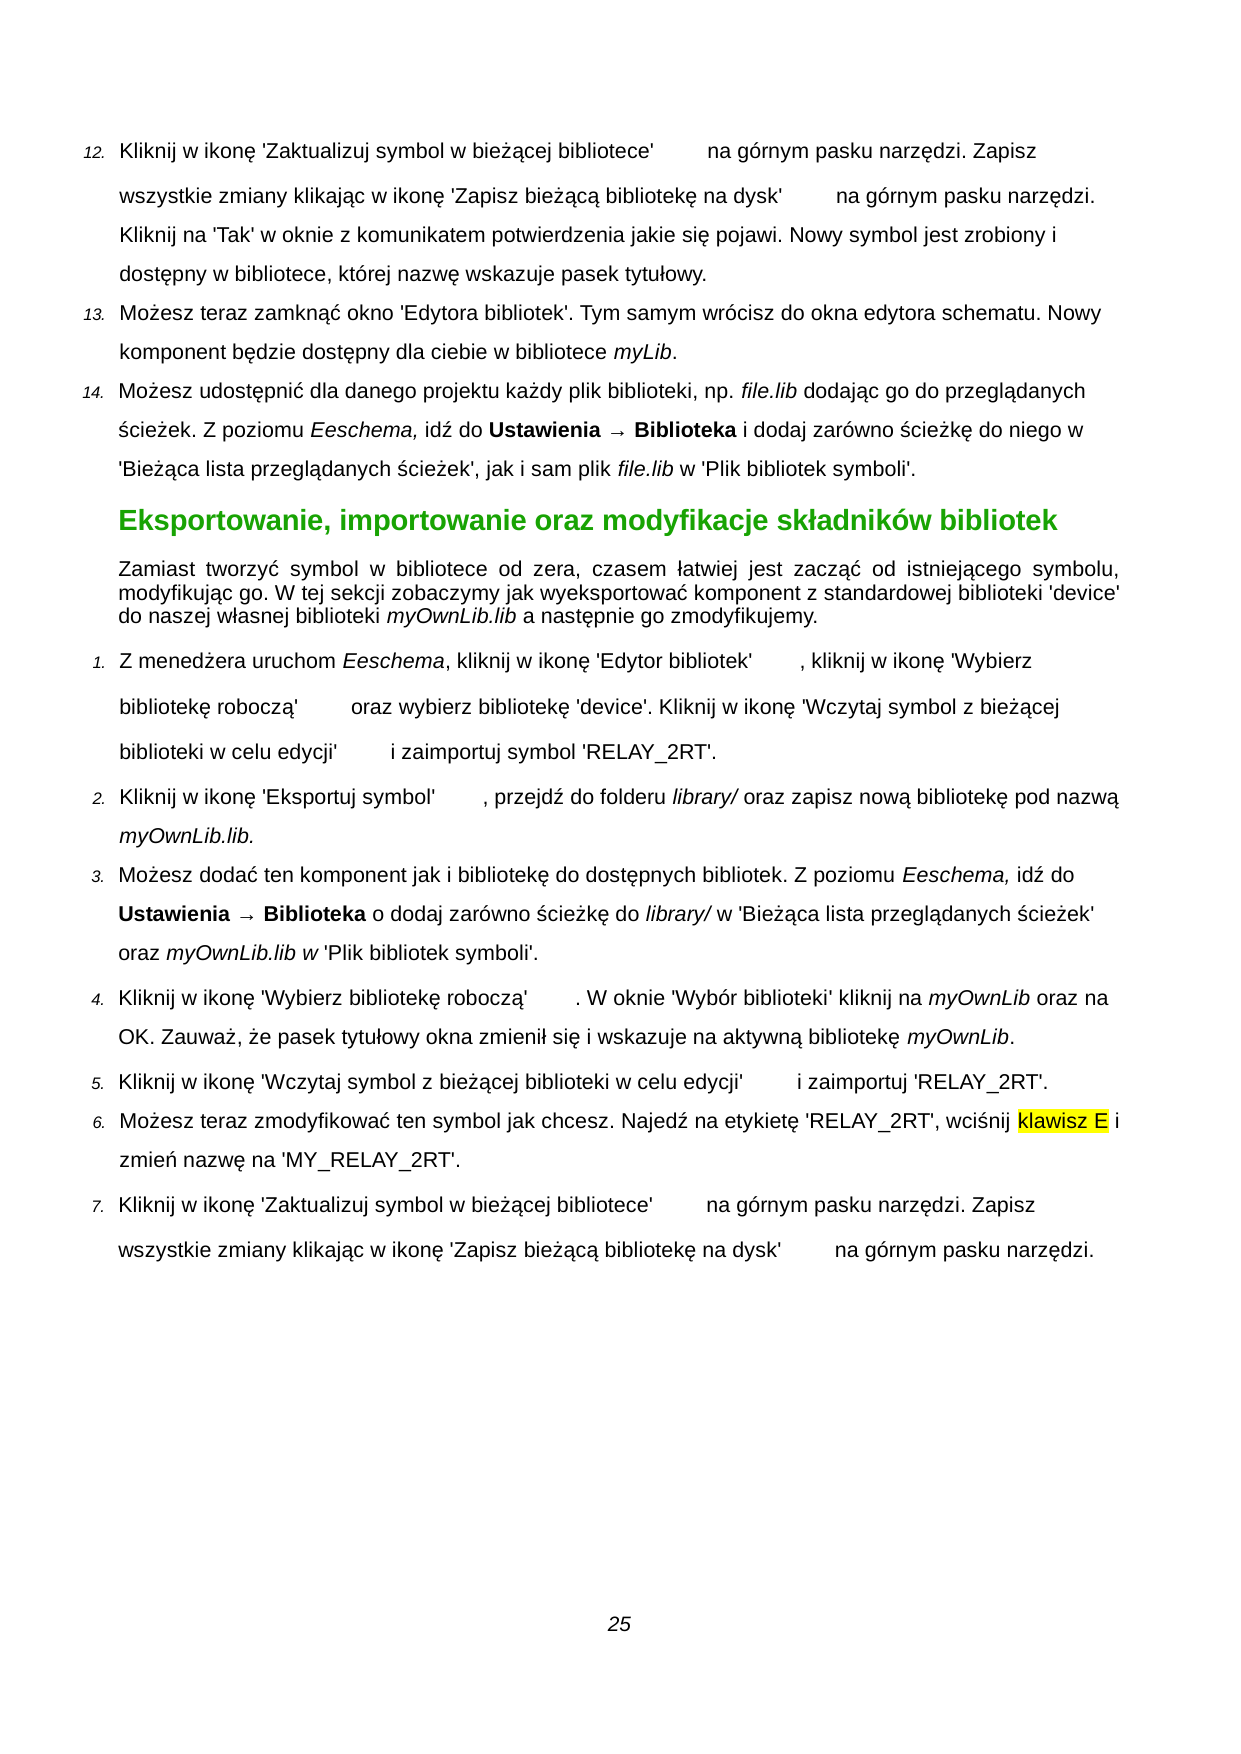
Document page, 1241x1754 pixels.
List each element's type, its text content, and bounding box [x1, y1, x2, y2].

list Kliknij w ikonę 'Zaktualizuj symbol w bieżącej bibliotece' na górnym pasku narzędzi. Zapisz wszystkie zmiany klikając w ikonę 'Zapisz bieżącą bibliotekę na dysk' na górnym pasku narzędzi. [118, 1172, 1122, 1262]
list Kliknij w ikonę 'Zaktualizuj symbol w bieżącej bibliotece' na górnym pasku narzędzi. Zapisz wszystkie zmiany klikając w ikonę 'Zapisz bieżącą bibliotekę na dysk' na górnym pasku narzędzi. Kliknij na 'Tak' w oknie z komunikatem potwierdzenia jakie się pojawi. Nowy symbol jest zrobiony i dostępny w bibliotece, której nazwę wskazuje pasek tytułowy. [119, 118, 1122, 286]
subtitle Eksportowanie, importowanie oraz modyfikacje składników bibliotek [118, 504, 1122, 537]
list Kliknij w ikonę 'Eksportuj symbol' , przejdź do folderu library/ oraz zapisz nową bibliotekę pod nazwą myOwnLib.lib. [119, 764, 1122, 848]
list Możesz udostępnić dla danego projektu każdy plik biblioteki, np. file.lib dodając go do przeglądanych ścieżek. Z poziomu Eeschema, idź do Ustawienia → Biblioteka i dodaj zarówno ścieżkę do niego w 'Bieżąca lista przeglądanych ścieżek', jak i sam plik file.lib w 'Plik bibliotek symboli'. [118, 364, 1122, 481]
list Kliknij w ikonę 'Wybierz bibliotekę roboczą' . W oknie 'Wybór biblioteki' kliknij na myOwnLib oraz na OK. Zauważ, że pasek tytułowy okna zmienił się i wskazuje na aktywną bibliotekę myOwnLib. [118, 964, 1122, 1049]
list Możesz dodać ten komponent jak i bibliotekę do dostępnych bibliotek. Z poziomu Eeschema, idź do Ustawienia → Biblioteka o dodaj zarówno ścieżkę do library/ w 'Bieżąca lista przeglądanych ścieżek' oraz myOwnLib.lib w 'Plik bibliotek symboli'. [118, 848, 1122, 964]
list Możesz teraz zmodyfikować ten symbol jak chcesz. Najedź na etykietę 'RELAY_2RT', wciśnij klawisz E i zmień nazwę na 'MY_RELAY_2RT'. [119, 1094, 1122, 1172]
list Możesz teraz zamknąć okno 'Edytora bibliotek'. Tym samym wrócisz do okna edytora schematu. Nowy komponent będzie dostępny dla ciebie w bibliotece myLib. [119, 286, 1122, 364]
text Zamiast tworzyć symbol w bibliotece od zera, czasem łatwiej jest zacząć od istniejącego symbolu, modyfikując go. W tej sekcji zobaczymy jak wyeksportować komponent z standardowej biblioteki 'device' do naszej własnej biblioteki myOwnLib.lib a następnie go zmodyfikujemy. [118, 556, 1122, 628]
list Kliknij w ikonę 'Wczytaj symbol z bieżącej biblioteki w celu edycji' i zaimportuj 'RELAY_2RT'. [118, 1049, 1122, 1094]
list Z menedżera uruchom Eeschema, kliknij w ikonę 'Edytor bibliotek' , kliknij w ikonę 'Wybierz bibliotekę roboczą' oraz wybierz bibliotekę 'device'. Kliknij w ikonę 'Wczytaj symbol z bieżącej biblioteki w celu edycji' i zaimportuj symbol 'RELAY_2RT'. [119, 628, 1122, 764]
